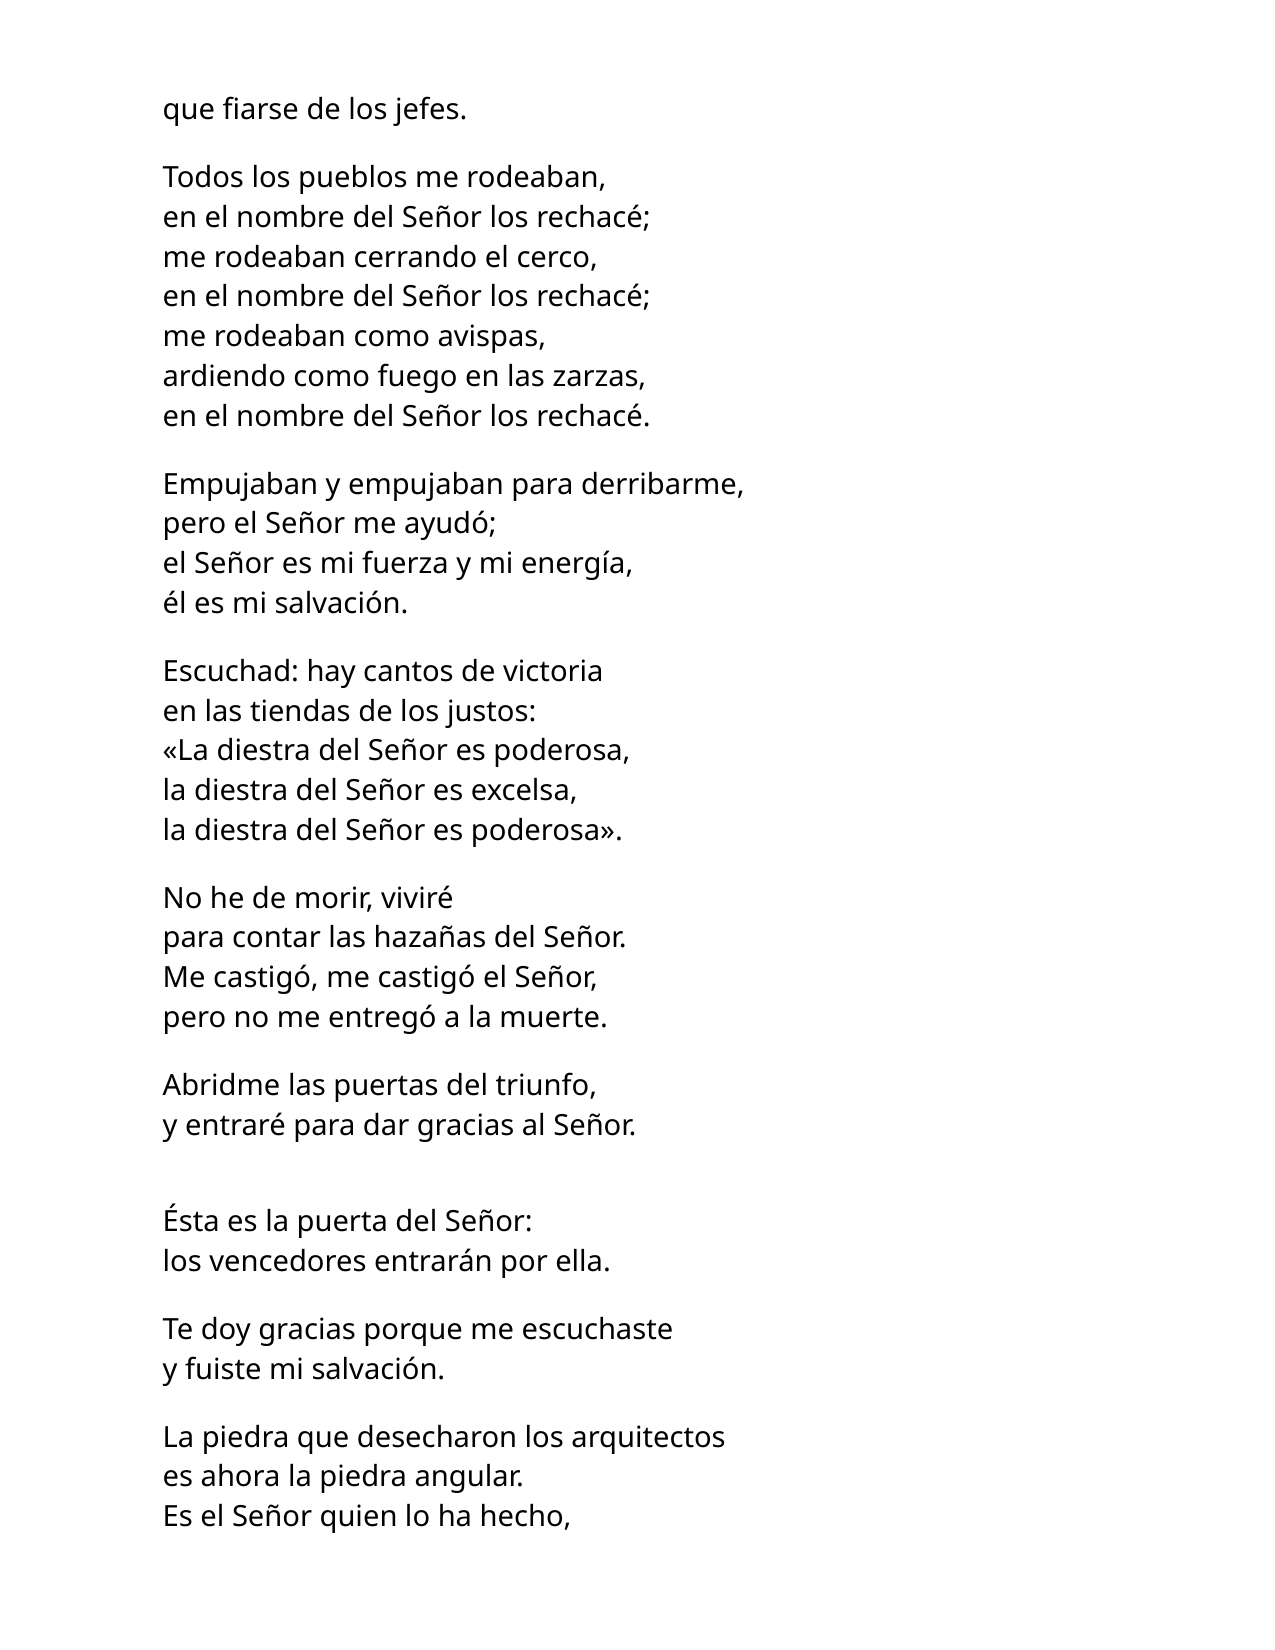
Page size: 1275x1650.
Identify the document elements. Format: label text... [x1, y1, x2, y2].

text Me castigó, me castigó el Señor, [88, 956, 1186, 996]
text pero no me entregó a la muerte. [88, 996, 1186, 1036]
text Ésta es la puerta del Señor: [88, 1200, 1186, 1240]
text Es el Señor quien lo ha hecho, [88, 1495, 1186, 1535]
text él es mi salvación. [88, 582, 1186, 622]
text ardiendo como fuego en las zarzas, [88, 355, 1186, 395]
text Todos los pueblos me rodeaban, [88, 157, 1186, 196]
text «La diestra del Señor es poderosa, [88, 729, 1186, 769]
text en el nombre del Señor los rechacé; [88, 196, 1186, 236]
text la diestra del Señor es poderosa». [88, 809, 1186, 848]
text los vencedores entrarán por ella. [88, 1240, 1186, 1280]
text Empujaban y empujaban para derribarme, [88, 463, 1186, 503]
text me rodeaban cerrando el cerco, [88, 236, 1186, 276]
text Escuchad: hay cantos de victoria [88, 650, 1186, 690]
text La piedra que desecharon los arquitectos [88, 1416, 1186, 1456]
text en el nombre del Señor los rechacé; [88, 276, 1186, 315]
text y entraré para dar gracias al Señor. [88, 1104, 1186, 1143]
text en las tiendas de los justos: [88, 690, 1186, 729]
text es ahora la piedra angular. [88, 1456, 1186, 1495]
text No he de morir, viviré [88, 877, 1186, 917]
text el Señor es mi fuerza y mi energía, [88, 542, 1186, 582]
text pero el Señor me ayudó; [88, 503, 1186, 542]
text Te doy gracias porque me escuchaste [88, 1308, 1186, 1348]
text me rodeaban como avispas, [88, 315, 1186, 355]
text Abridme las puertas del triunfo, [88, 1064, 1186, 1104]
text y fuiste mi salvación. [88, 1348, 1186, 1388]
text en el nombre del Señor los rechacé. [88, 395, 1186, 434]
text para contar las hazañas del Señor. [88, 917, 1186, 956]
text que fiarse de los jefes. [88, 88, 1186, 128]
text la diestra del Señor es excelsa, [88, 769, 1186, 809]
